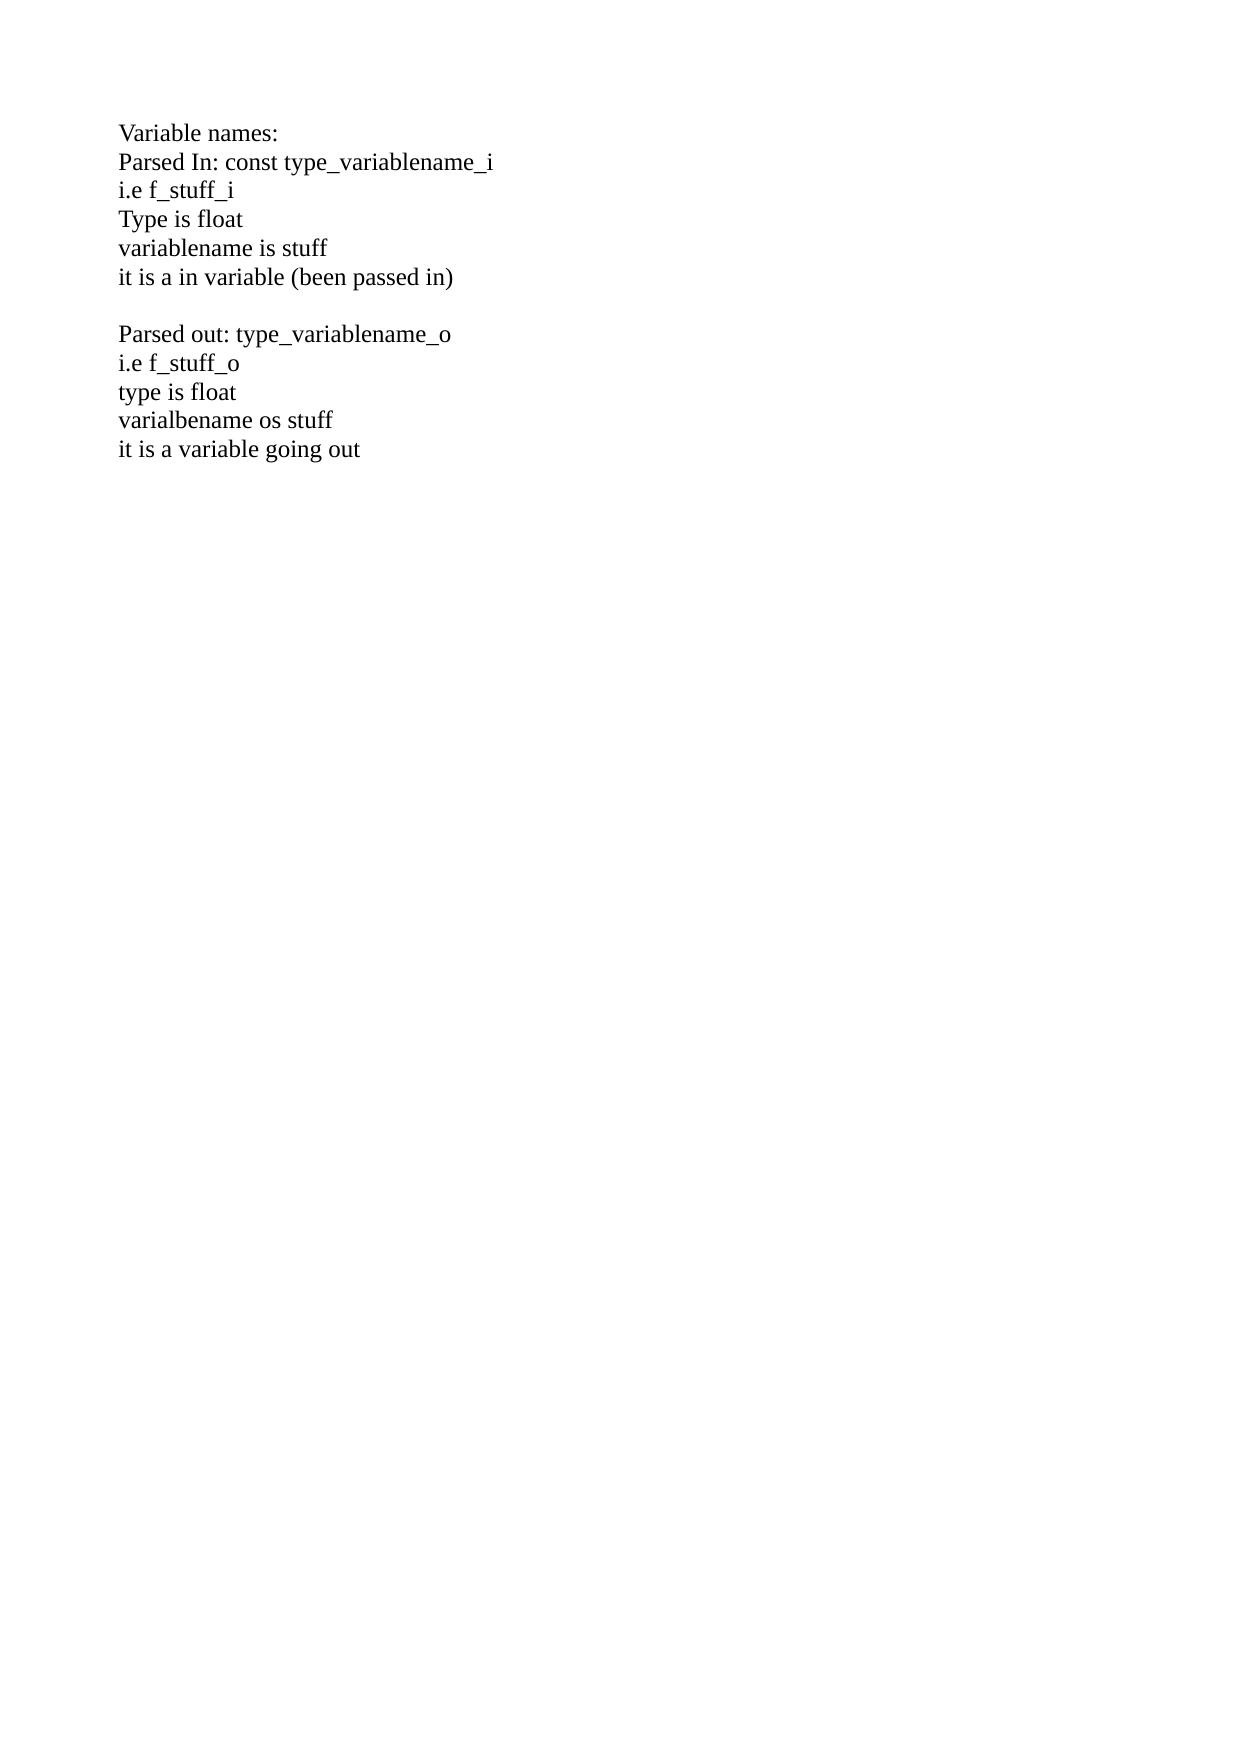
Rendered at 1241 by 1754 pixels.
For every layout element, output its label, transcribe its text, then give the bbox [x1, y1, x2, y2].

text i.e f_stuff_i [118, 176, 1122, 204]
text Variable names: [118, 118, 1122, 147]
text it is a variable going out [118, 434, 1122, 463]
text type is float [118, 377, 1122, 406]
text Type is float [118, 204, 1122, 233]
text it is a in variable (been passed in) [118, 262, 1122, 291]
text variablename is stuff [118, 233, 1122, 262]
text varialbename os stuff [118, 406, 1122, 434]
text Parsed out: type_variablename_o [118, 319, 1122, 348]
text i.e f_stuff_o [118, 348, 1122, 377]
text Parsed In: const type_variablename_i [118, 147, 1122, 176]
